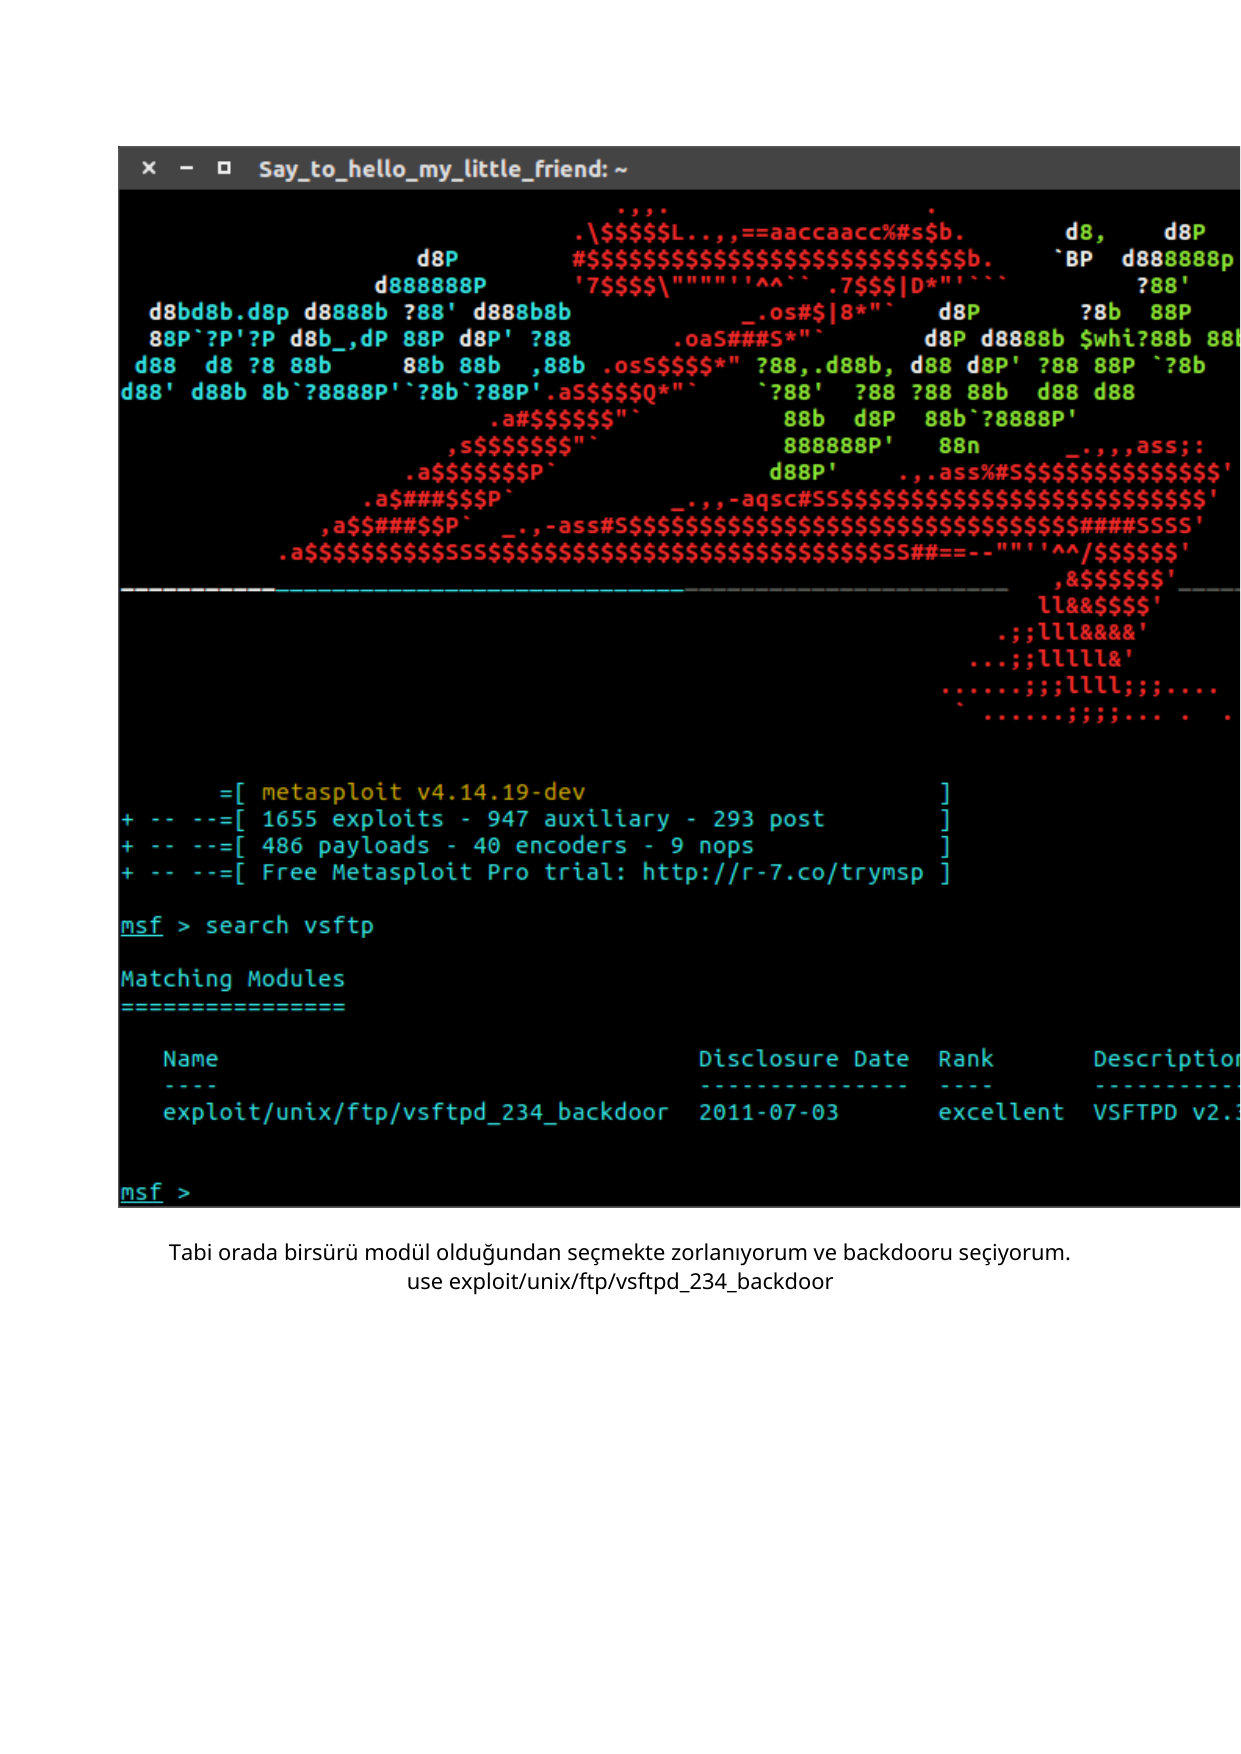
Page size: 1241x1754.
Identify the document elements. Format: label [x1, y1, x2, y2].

picture [118, 146, 1241, 1208]
